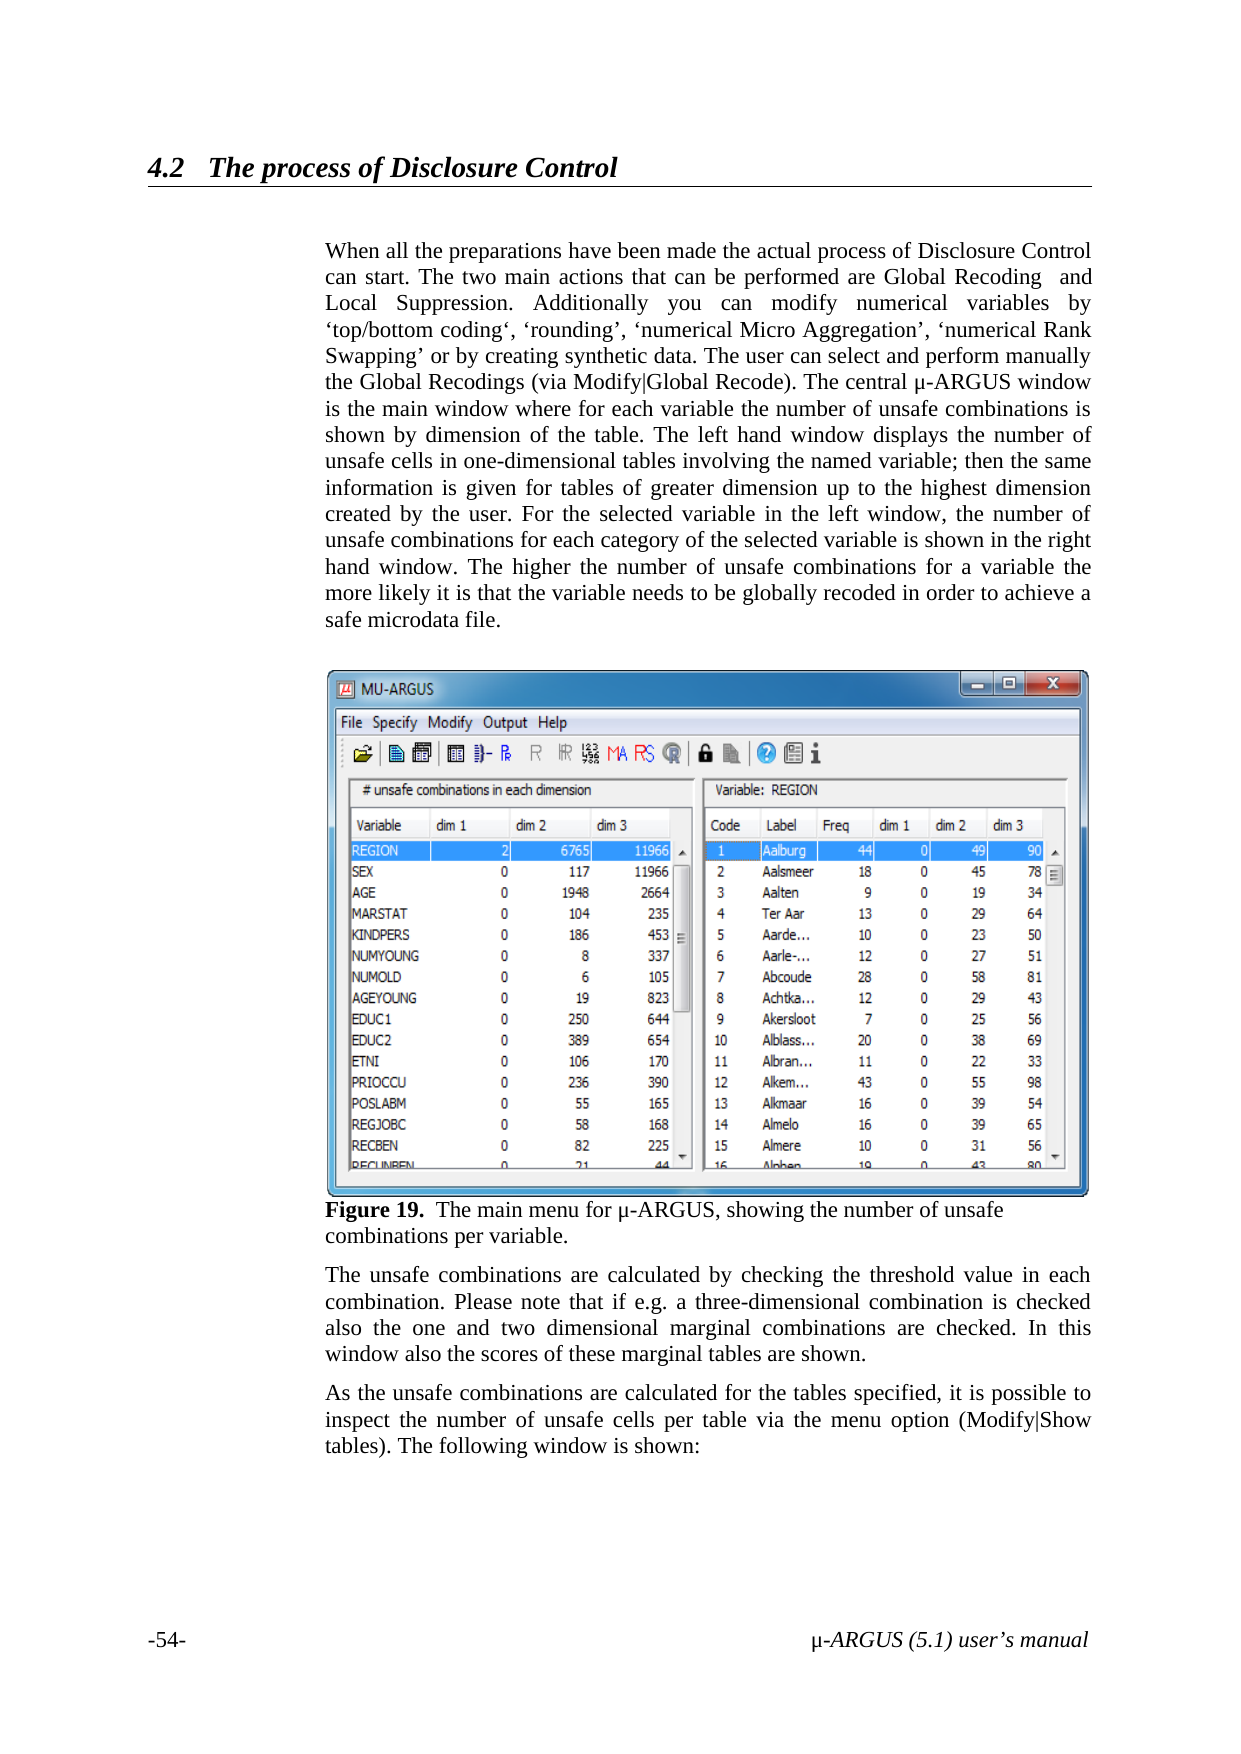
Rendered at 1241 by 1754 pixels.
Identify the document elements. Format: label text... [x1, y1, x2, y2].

text The unsafe combinations are calculated by checking the threshold value in each combination. Please note that if e.g. a three-dimensional combination is checked also the one and two dimensional marginal combinations are checked. In this window also the scores of these marginal tables are shown. [325, 1261, 1092, 1367]
text When all the preparations have been made the actual process of Disclosure Control can start. The two main actions that can be performed are Global Recoding and Local Suppression. Additionally you can modify numerical variables by ‘top/bottom coding‘, ‘rounding’, ‘numerical Micro Aggregation’, ‘numerical Rank Swapping’ or by creating synthetic data. The user can select and perform manually the Global Recodings (via Modify|Global Recode). The central μ-ARGUS window is the main window where for each variable the number of unsafe combinations is shown by dimension of the table. The left hand window displays the number of unsafe cells in one-dimensional tables involving the named variable; then the same information is given for tables of greater dimension up to the highest dimension created by the user. For the selected variable in the left window, the number of unsafe combinations for each category of the selected variable is shown in the right hand window. The higher the number of unsafe combinations for a variable the more likely it is that the variable needs to be globally recoded in order to achieve a safe microdata file. [325, 237, 1092, 632]
text Figure 19. The main menu for μ-ARGUS, showing the number of unsafe combinations per variable. [325, 671, 1092, 1249]
subtitle The process of Disclosure Control [148, 150, 1092, 186]
text As the unsafe combinations are calculated for the tables specified, it is possible to inspect the number of unsafe cells per table via the menu option (Modify|Show tables). The following window is shown: [325, 1379, 1092, 1458]
picture [327, 670, 1089, 1197]
